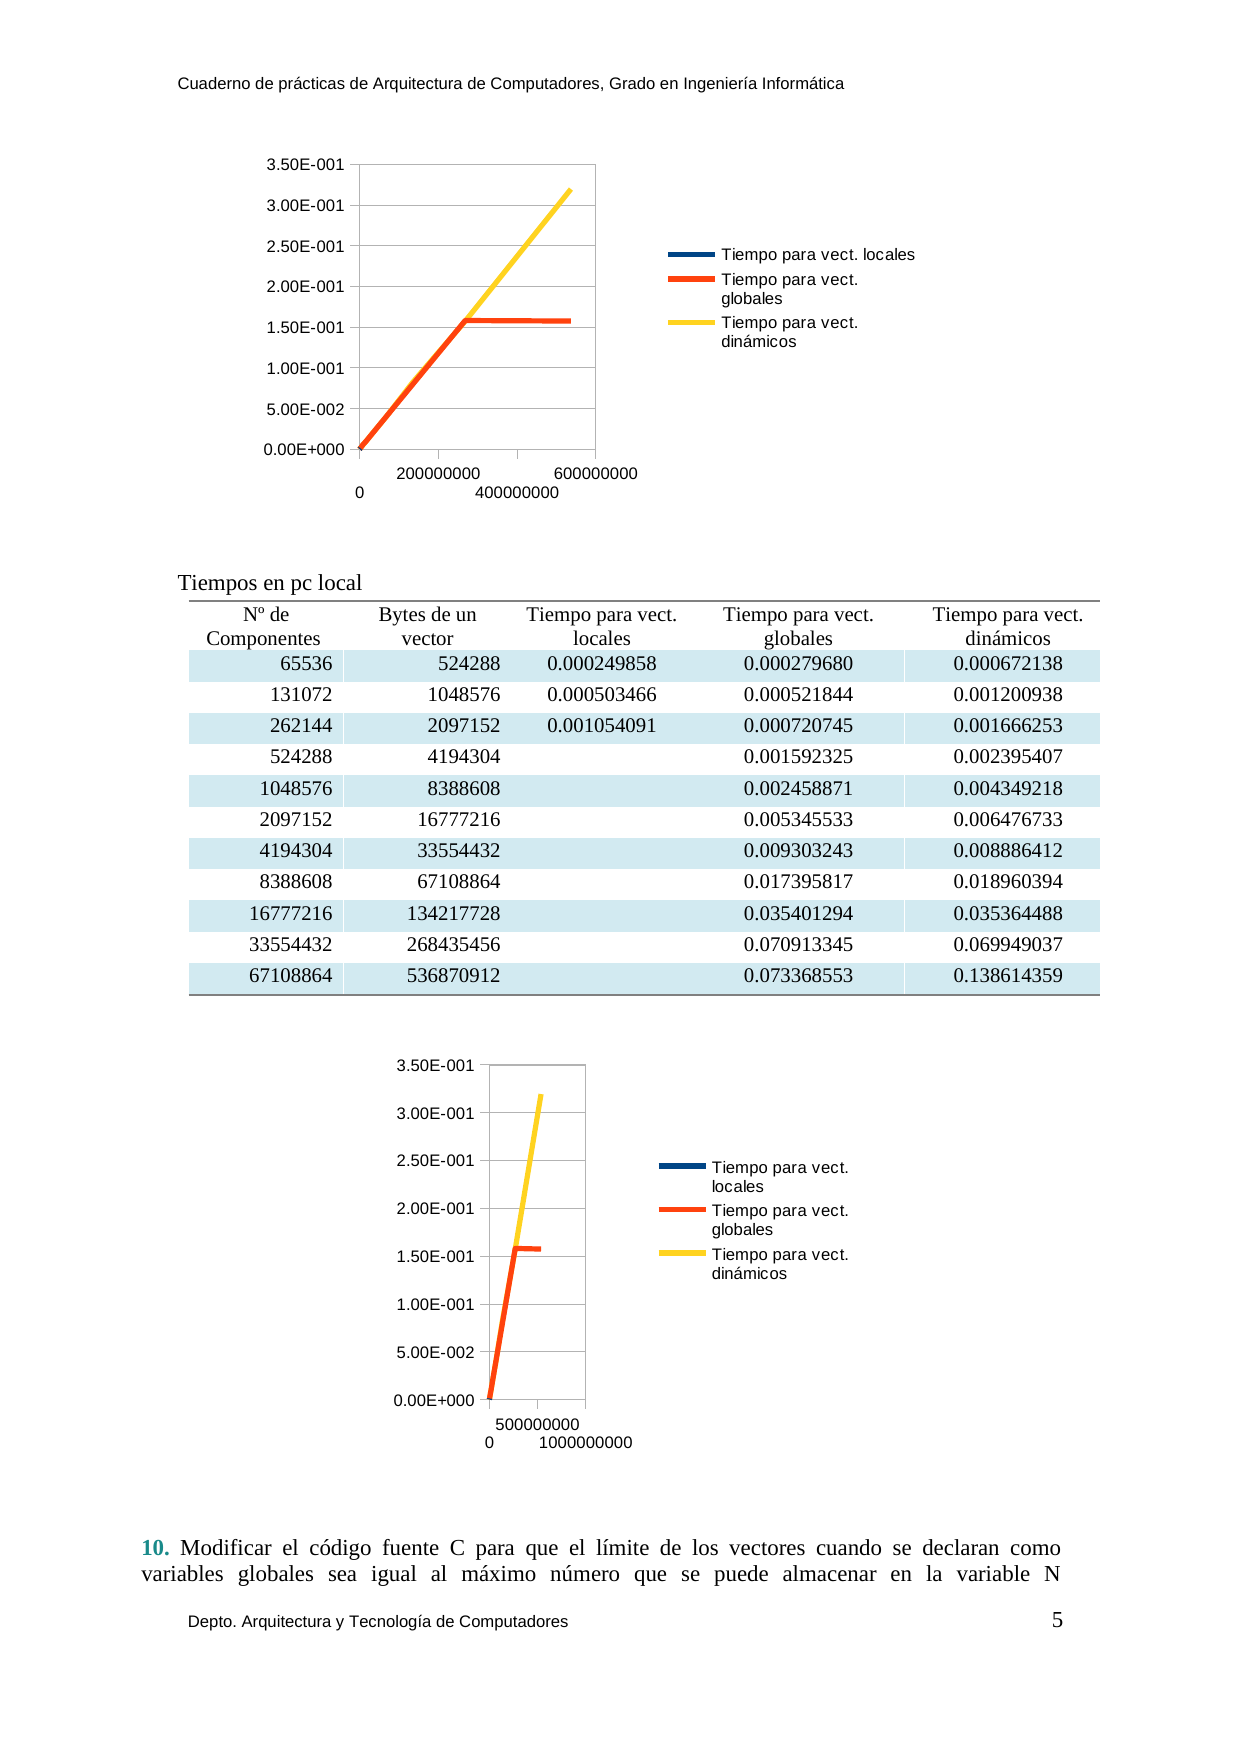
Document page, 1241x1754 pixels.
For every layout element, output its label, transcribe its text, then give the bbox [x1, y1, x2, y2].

table_header Tiempo para vect. locales [511, 602, 692, 650]
table_cell 0.000672138 [905, 650, 1100, 682]
table_cell 16777216 [344, 807, 511, 838]
table_cell 0.000503466 [511, 682, 692, 713]
table_cell 0.017395817 [692, 869, 904, 900]
table_cell 0.001200938 [905, 682, 1100, 713]
table_cell 33554432 [344, 838, 511, 869]
table_cell 16777216 [189, 900, 343, 932]
table_header Nº de Componentes [189, 602, 343, 650]
table_cell 8388608 [344, 775, 511, 807]
table_header Bytes de un vector [344, 602, 511, 650]
table_cell 0.005345533 [692, 807, 904, 838]
table_header Tiempo para vect. globales [692, 602, 904, 650]
table_header Tiempo para vect. dinámicos [905, 602, 1100, 650]
table_cell 0.138614359 [905, 963, 1100, 994]
table_cell 268435456 [344, 932, 511, 963]
table_cell 0.006476733 [905, 807, 1100, 838]
table_cell [511, 807, 692, 838]
table_cell 2097152 [189, 807, 343, 838]
table_cell 131072 [189, 682, 343, 713]
table_cell 0.073368553 [692, 963, 904, 994]
table_cell 0.035401294 [692, 900, 904, 932]
table_cell 8388608 [189, 869, 343, 900]
table_cell 524288 [189, 744, 343, 775]
table_cell 0.000521844 [692, 682, 904, 713]
table_cell 0.004349218 [905, 775, 1100, 807]
table_cell 67108864 [344, 869, 511, 900]
table_cell 0.070913345 [692, 932, 904, 963]
table_cell 0.008886412 [905, 838, 1100, 869]
table_cell [511, 838, 692, 869]
table_cell [511, 900, 692, 932]
table_cell 0.001666253 [905, 713, 1100, 744]
table_cell 0.009303243 [692, 838, 904, 869]
table_cell 0.000249858 [511, 650, 692, 682]
table_cell [511, 744, 692, 775]
table_cell 0.069949037 [905, 932, 1100, 963]
table_cell 0.002458871 [692, 775, 904, 807]
table_cell [511, 932, 692, 963]
table_cell [511, 775, 692, 807]
table_cell 2097152 [344, 713, 511, 744]
table_cell 134217728 [344, 900, 511, 932]
table_cell 65536 [189, 650, 343, 682]
table_cell 524288 [344, 650, 511, 682]
text Tiempos en pc local [177, 569, 1063, 596]
table_cell 536870912 [344, 963, 511, 994]
table_cell 0.001054091 [511, 713, 692, 744]
table_cell 0.002395407 [905, 744, 1100, 775]
list 10. Modificar el código fuente C para que el límite de los vectores cuando se declaran como variables globales sea igual al máximo número que se puede almacenar en la variable N [103, 1534, 1063, 1587]
table_cell 1048576 [189, 775, 343, 807]
table_cell 1048576 [344, 682, 511, 713]
table_cell 0.000279680 [692, 650, 904, 682]
table_cell 0.018960394 [905, 869, 1100, 900]
table_cell 0.035364488 [905, 900, 1100, 932]
table_cell [511, 963, 692, 994]
table_cell [511, 869, 692, 900]
table_cell 4194304 [344, 744, 511, 775]
table_cell 0.001592325 [692, 744, 904, 775]
table_cell 0.000720745 [692, 713, 904, 744]
table_cell 67108864 [189, 963, 343, 994]
table_cell 4194304 [189, 838, 343, 869]
table_cell 33554432 [189, 932, 343, 963]
table_cell 262144 [189, 713, 343, 744]
